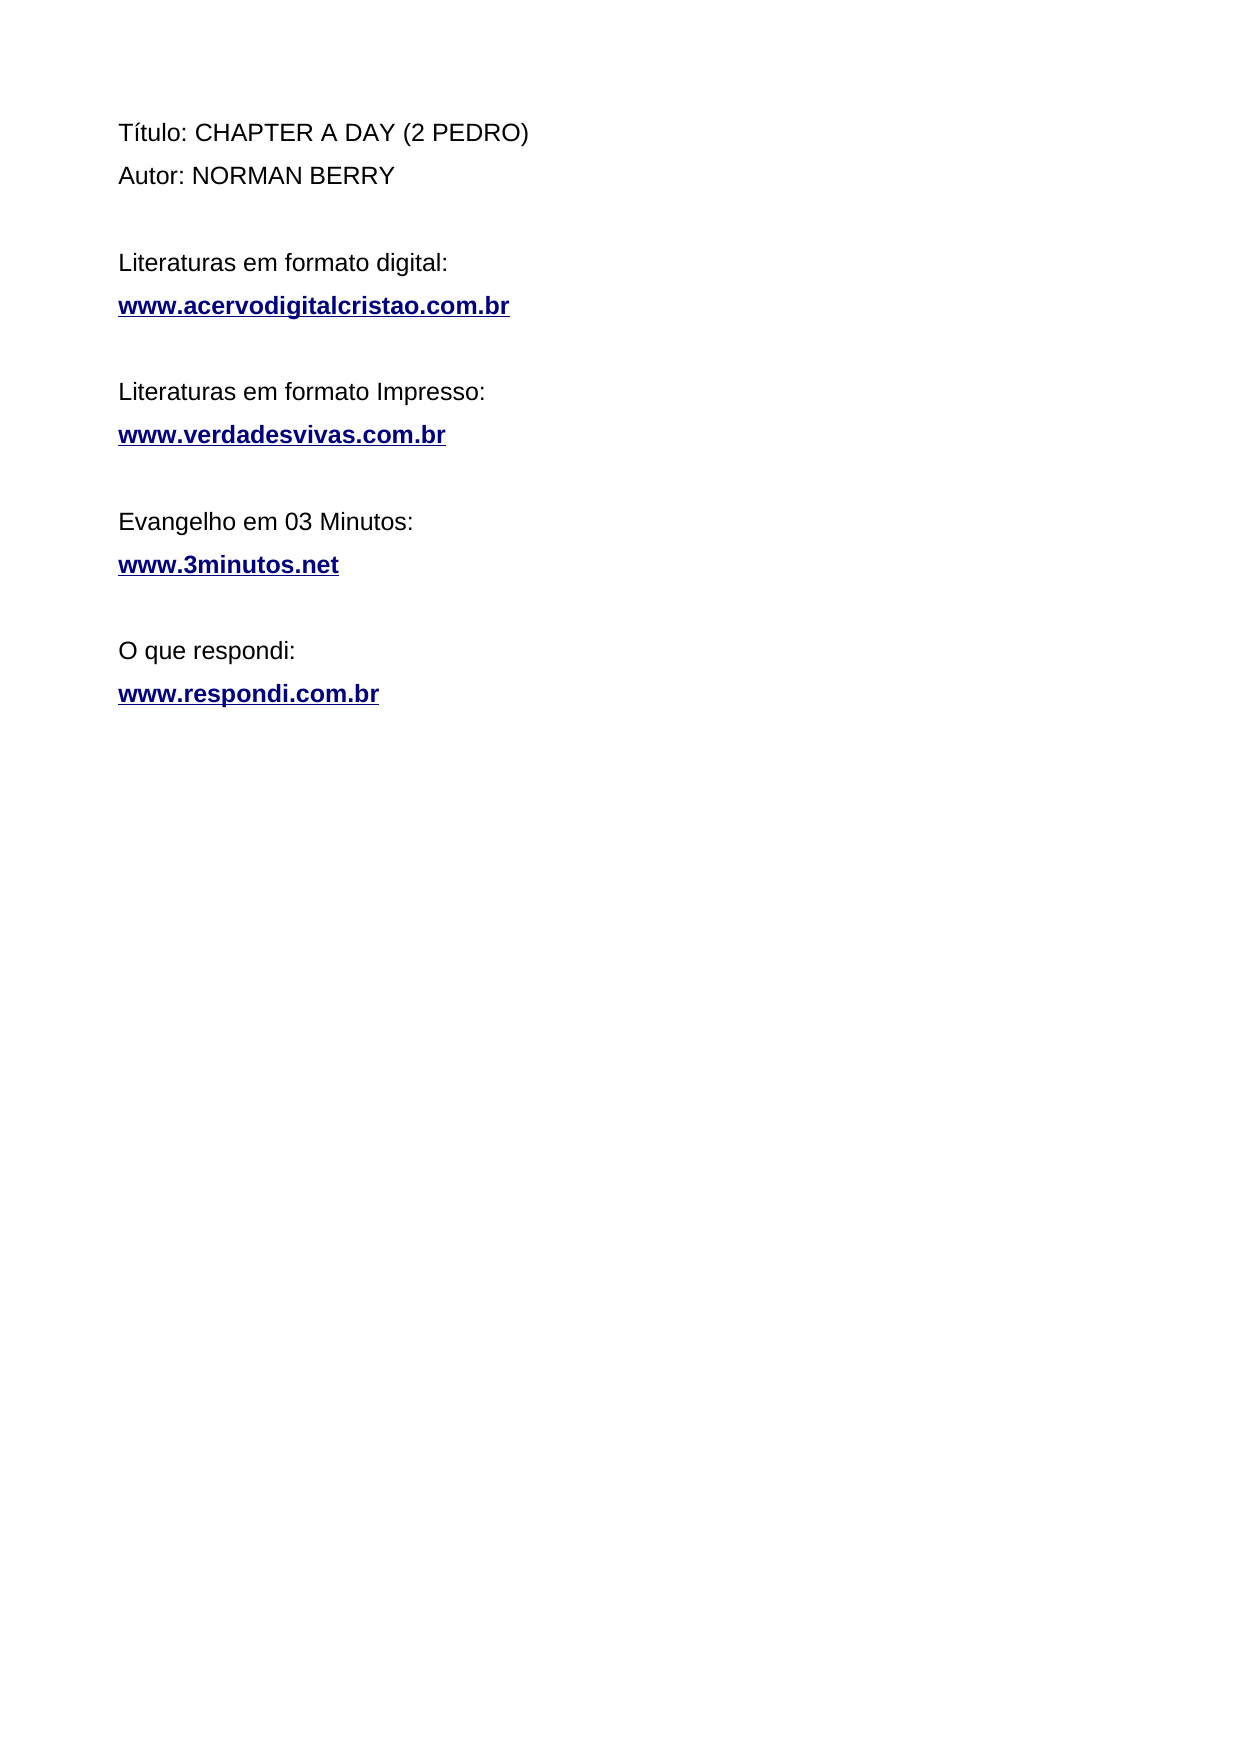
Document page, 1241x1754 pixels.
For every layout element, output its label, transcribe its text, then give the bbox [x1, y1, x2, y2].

text Título: CHAPTER A DAY (2 PEDRO) Autor: NORMAN BERRY Literaturas em formato digital: www.acervodigitalcristao.com.br Literaturas em formato Impresso: www.verdadesvivas.com.br Evangelho em 03 Minutos: www.3minutos.net O que respondi: www.respondi.com.br [118, 118, 1122, 708]
